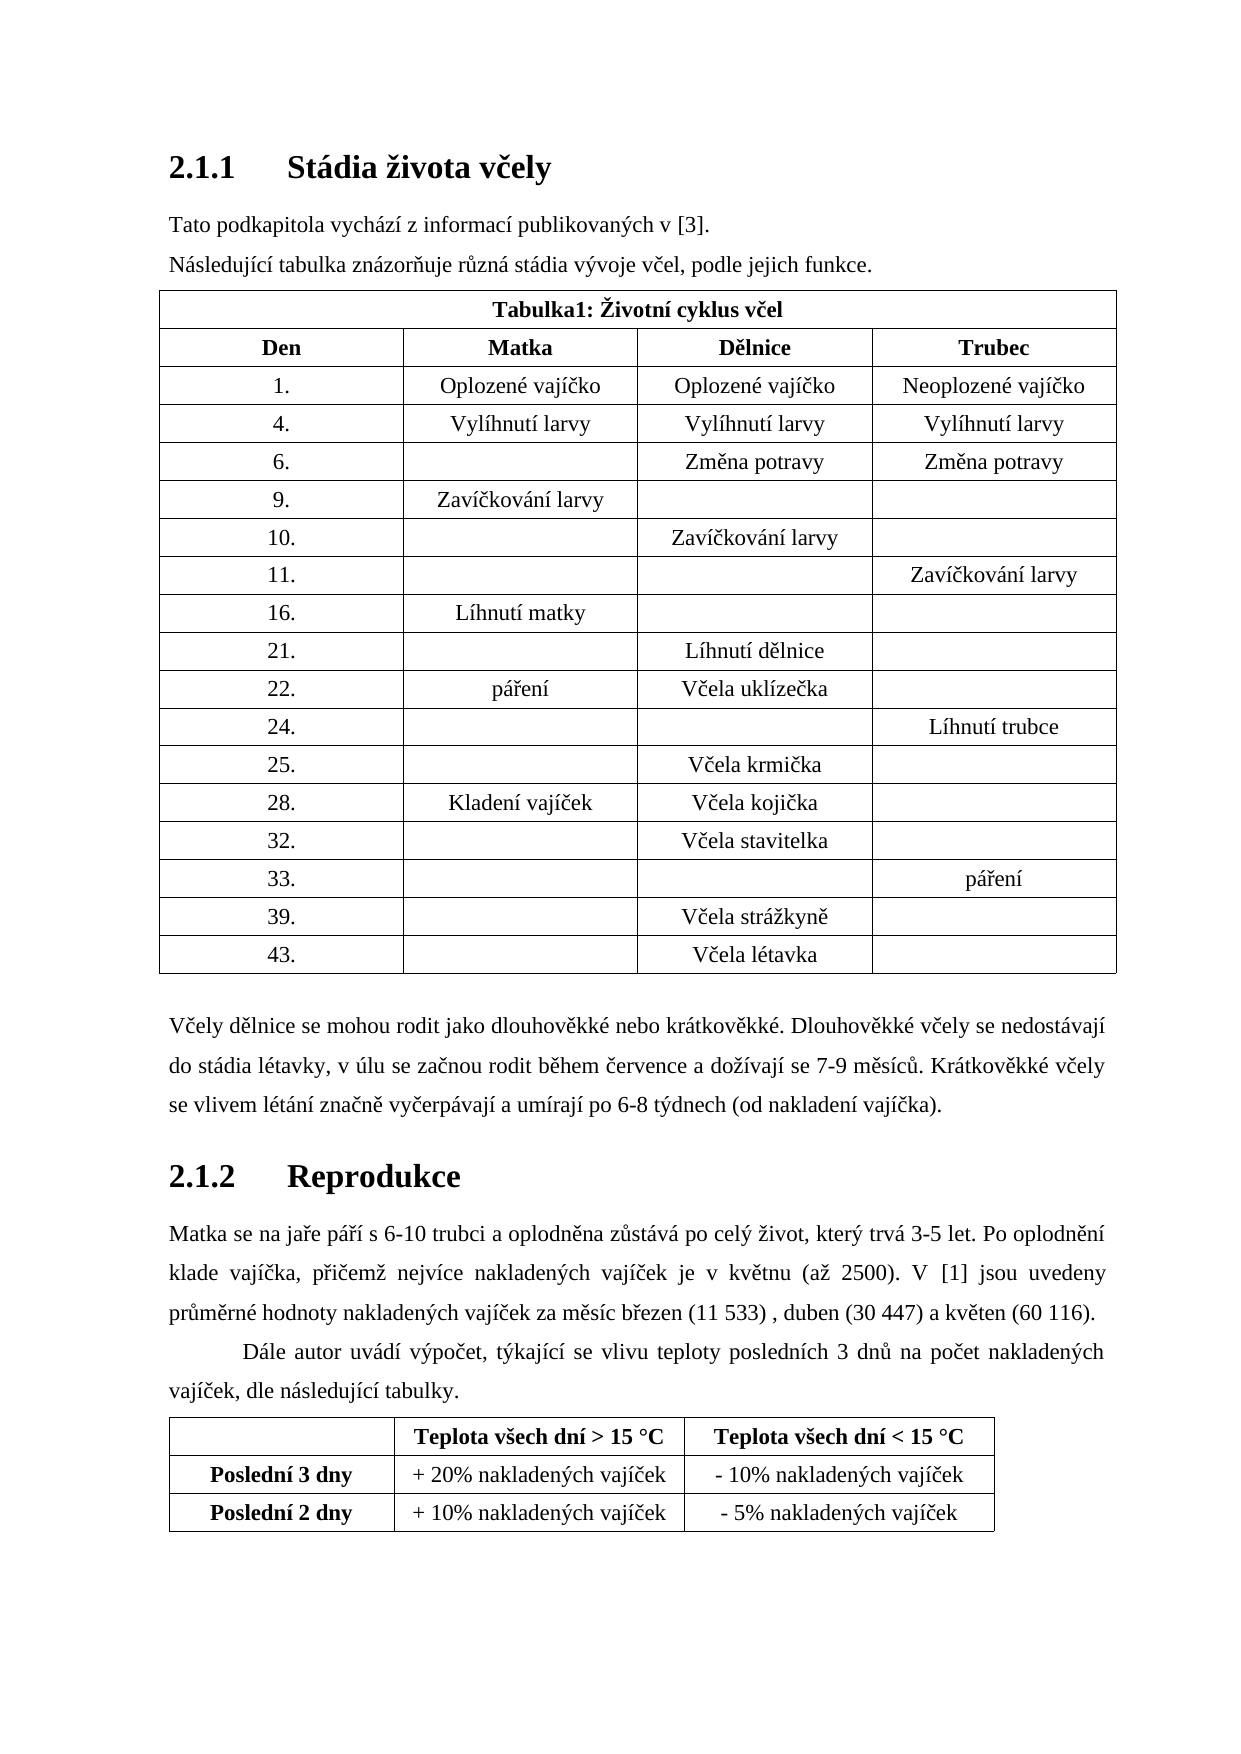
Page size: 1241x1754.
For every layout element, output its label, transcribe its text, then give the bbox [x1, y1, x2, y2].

table_cell [638, 481, 872, 518]
table_cell - 10% nakladených vajíček [685, 1456, 994, 1493]
table_cell Zavíčkování larvy [404, 481, 637, 518]
table_cell Vylíhnutí larvy [873, 405, 1116, 442]
table_cell [404, 898, 637, 935]
table_cell Poslední 3 dny [170, 1456, 394, 1493]
table_cell Trubec [873, 329, 1116, 366]
table_cell Oplozené vajíčko [638, 367, 872, 404]
table_cell Změna potravy [873, 443, 1116, 480]
text Včely dělnice se mohou rodit jako dlouhověkké nebo krátkověkké. Dlouhověkké včely se nedostávají do stádia létavky, v úlu se začnou rodit během července a dožívají se 7-9 měsíců. Krátkověkké včely se vlivem létání značně vyčerpávají a umírají po 6-8 týdnech (od nakladení vajíčka). [169, 1012, 1106, 1118]
table_cell Líhnutí trubce [873, 709, 1116, 745]
table_cell [873, 633, 1116, 669]
table_cell [873, 822, 1116, 859]
table_header Tabulka1: Životní cyklus včel [160, 291, 1116, 328]
table_cell páření [873, 860, 1116, 897]
table_cell 11. [160, 557, 403, 594]
table_cell [873, 784, 1116, 821]
text Dále autor uvádí výpočet, týkající se vlivu teploty posledních 3 dnů na počet nakladených vajíček, dle následující tabulky. [169, 1338, 1106, 1404]
text Tato podkapitola vychází z informací publikovaných v [3]. [169, 211, 1106, 238]
table_cell 22. [160, 671, 403, 707]
text Matka se na jaře páří s 6-10 trubci a oplodněna zůstává po celý život, který trvá 3-5 let. Po oplodnění klade vajíčka, přičemž nejvíce nakladených vajíček je v květnu (až 2500). V [1] jsou uvedeny průměrné hodnoty nakladených vajíček za měsíc březen (11 533) , duben (30 447) a květen (60 116). [169, 1219, 1106, 1325]
table_cell Změna potravy [638, 443, 872, 480]
table_cell [873, 481, 1116, 518]
table_cell [873, 595, 1116, 632]
table_cell Den [160, 329, 403, 366]
table_cell Včela kojička [638, 784, 872, 821]
table_cell + 10% nakladených vajíček [395, 1494, 684, 1531]
table_cell Včela létavka [638, 936, 872, 973]
table_cell Oplozené vajíčko [404, 367, 637, 404]
table_cell [404, 709, 637, 745]
table_cell Včela krmička [638, 746, 872, 783]
table_cell Včela uklízečka [638, 671, 872, 707]
table_cell 33. [160, 860, 403, 897]
subtitle Stádia života včely [169, 148, 1106, 186]
table_cell [873, 746, 1116, 783]
table_cell 39. [160, 898, 403, 935]
table_cell - 5% nakladených vajíček [685, 1494, 994, 1531]
table_cell 24. [160, 709, 403, 745]
table_cell 32. [160, 822, 403, 859]
table_cell 16. [160, 595, 403, 632]
table_cell [873, 936, 1116, 973]
table_cell Zavíčkování larvy [638, 519, 872, 556]
table_cell Vylíhnutí larvy [404, 405, 637, 442]
table_cell [404, 633, 637, 669]
table_header [170, 1418, 394, 1455]
table_cell [404, 936, 637, 973]
table_cell 1. [160, 367, 403, 404]
table_cell [638, 557, 872, 594]
table_cell Vylíhnutí larvy [638, 405, 872, 442]
table_cell Zavíčkování larvy [873, 557, 1116, 594]
table_cell páření [404, 671, 637, 707]
table_cell 25. [160, 746, 403, 783]
table_cell [404, 860, 637, 897]
table_cell Neoplozené vajíčko [873, 367, 1116, 404]
table_cell Dělnice [638, 329, 872, 366]
table_header Teplota všech dní < 15 °C [685, 1418, 994, 1455]
table_cell 6. [160, 443, 403, 480]
table_cell [873, 519, 1116, 556]
table_cell [638, 860, 872, 897]
table_cell + 20% nakladených vajíček [395, 1456, 684, 1493]
table_cell Poslední 2 dny [170, 1494, 394, 1531]
table_cell Líhnutí matky [404, 595, 637, 632]
table_cell Včela stavitelka [638, 822, 872, 859]
table_cell 9. [160, 481, 403, 518]
table_cell Líhnutí dělnice [638, 633, 872, 669]
table_cell [873, 671, 1116, 707]
table_cell Matka [404, 329, 637, 366]
table_cell [404, 746, 637, 783]
table_cell [404, 443, 637, 480]
table_cell [638, 595, 872, 632]
table_cell [404, 519, 637, 556]
table_cell [873, 898, 1116, 935]
table_cell [638, 709, 872, 745]
table_cell [404, 822, 637, 859]
table_cell Včela strážkyně [638, 898, 872, 935]
subtitle Reprodukce [169, 1156, 1106, 1194]
table_cell Kladení vajíček [404, 784, 637, 821]
table_cell [404, 557, 637, 594]
table_cell 43. [160, 936, 403, 973]
table_cell 28. [160, 784, 403, 821]
table_header Teplota všech dní > 15 °C [395, 1418, 684, 1455]
text Následující tabulka znázorňuje různá stádia vývoje včel, podle jejich funkce. [169, 251, 1106, 277]
table_cell 10. [160, 519, 403, 556]
table_cell 4. [160, 405, 403, 442]
table_cell 21. [160, 633, 403, 669]
